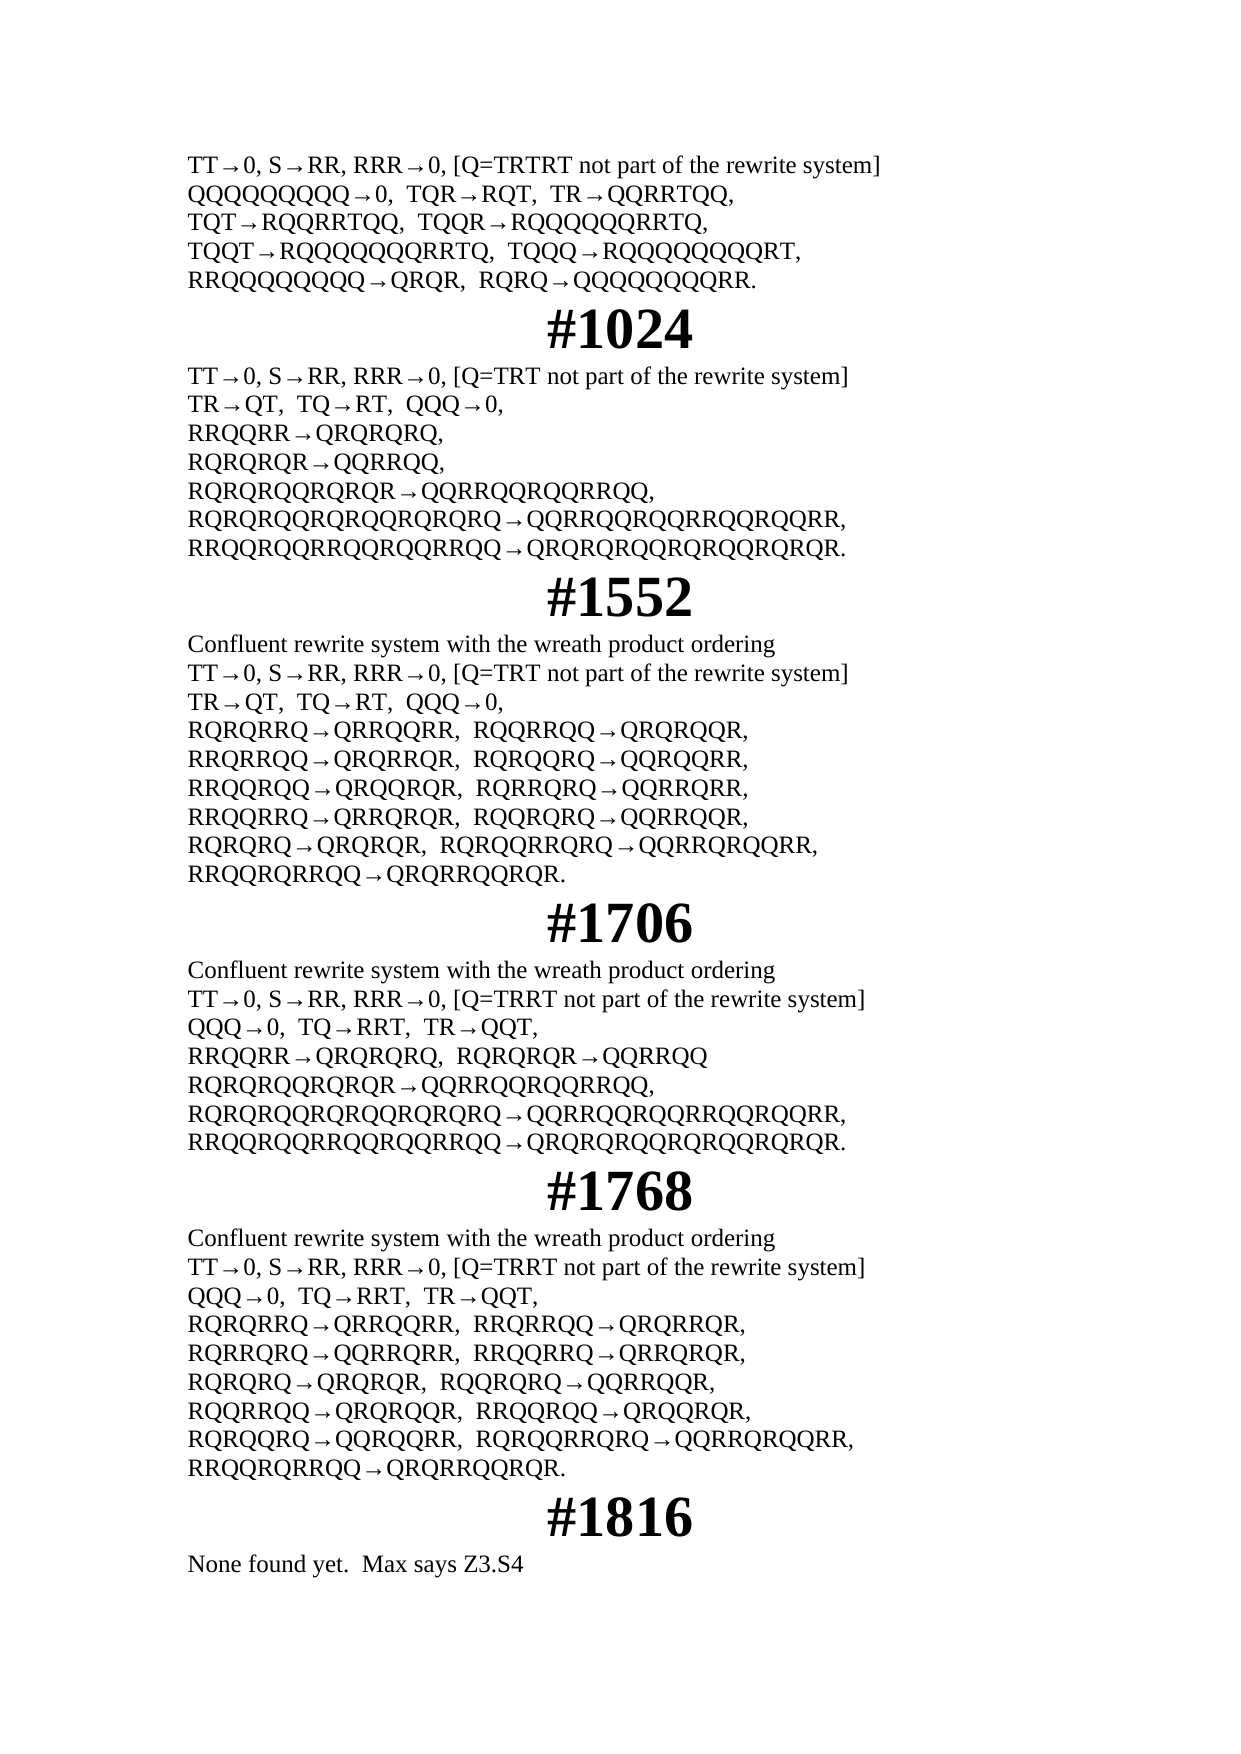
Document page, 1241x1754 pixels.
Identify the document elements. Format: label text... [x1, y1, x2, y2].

text RRQRRQQ→QRQRRQR, RQRQQRQ→QQRQQRR, [187, 744, 1053, 773]
text RQRQRQQRQRQR→QQRRQQRQQRRQQ, [187, 1070, 1053, 1099]
text RRQQRQRRQQ→QRQRRQQRQR. [187, 1453, 1053, 1482]
text RQRQRRQ→QRRQQRR, RRQRRQQ→QRQRRQR, [187, 1309, 1053, 1338]
text RRQQQQQQQQ→QRQR, RQRQ→QQQQQQQQRR. [187, 265, 1053, 294]
text #1816 [187, 1482, 1053, 1549]
text RQRQRQQRQRQR→QQRRQQRQQRRQQ, [187, 476, 1053, 504]
text QQQ→0, TQ→RRT, TR→QQT, [187, 1012, 1053, 1041]
text RRQQRRQ→QRRQRQR, RQQRQRQ→QQRRQQR, [187, 802, 1053, 830]
text RQRQRQ→QRQRQR, RQRQQRRQRQ→QQRRQRQQRR, [187, 830, 1053, 859]
text TQT→RQQRRTQQ, TQQR→RQQQQQQRRTQ, [187, 207, 1053, 236]
text RQRQRRQ→QRRQQRR, RQQRRQQ→QRQRQQR, [187, 715, 1053, 744]
text #1024 [187, 294, 1053, 361]
text RRQQRQQ→QRQQRQR, RQRRQRQ→QQRRQRR, [187, 773, 1053, 802]
text TT→0, S→RR, RRR→0, [Q=TRRT not part of the rewrite system] [187, 984, 1053, 1012]
text RRQQRQQRRQQRQQRRQQ→QRQRQRQQRQRQQRQRQR. [187, 533, 1053, 562]
text TT→0, S→RR, RRR→0, [Q=TRT not part of the rewrite system] [187, 658, 1053, 687]
text Confluent rewrite system with the wreath product ordering [187, 955, 1053, 984]
text RRQQRQRRQQ→QRQRRQQRQR. [187, 859, 1053, 888]
text TR→QT, TQ→RT, QQQ→0, [187, 389, 1053, 418]
text RQRQRQR→QQRRQQ, [187, 447, 1053, 476]
text TQQT→RQQQQQQQRRTQ, TQQQ→RQQQQQQQQRT, [187, 236, 1053, 265]
text #1552 [187, 562, 1053, 629]
text TT→0, S→RR, RRR→0, [Q=TRTRT not part of the rewrite system] [187, 150, 1053, 179]
text Confluent rewrite system with the wreath product ordering [187, 629, 1053, 658]
text TR→QT, TQ→RT, QQQ→0, [187, 687, 1053, 715]
text TT→0, S→RR, RRR→0, [Q=TRT not part of the rewrite system] [187, 361, 1053, 389]
text RQRQRQQRQRQQRQRQRQ→QQRRQQRQQRRQQRQQRR, [187, 504, 1053, 533]
text TT→0, S→RR, RRR→0, [Q=TRRT not part of the rewrite system] [187, 1252, 1053, 1281]
text Confluent rewrite system with the wreath product ordering [187, 1223, 1053, 1252]
text RQRQQRQ→QQRQQRR, RQRQQRRQRQ→QQRRQRQQRR, [187, 1424, 1053, 1453]
text None found yet. Max says Z3.S4 [187, 1549, 1053, 1578]
text RRQQRQQRRQQRQQRRQQ→QRQRQRQQRQRQQRQRQR. [187, 1127, 1053, 1156]
text QQQQQQQQQ→0, TQR→RQT, TR→QQRRTQQ, [187, 179, 1053, 207]
text RRQQRR→QRQRQRQ, RQRQRQR→QQRRQQ [187, 1041, 1053, 1070]
text RQRRQRQ→QQRRQRR, RRQQRRQ→QRRQRQR, [187, 1338, 1053, 1367]
text #1706 [187, 888, 1053, 955]
text RQRQRQ→QRQRQR, RQQRQRQ→QQRRQQR, [187, 1367, 1053, 1396]
text QQQ→0, TQ→RRT, TR→QQT, [187, 1281, 1053, 1309]
text RRQQRR→QRQRQRQ, [187, 418, 1053, 447]
text RQRQRQQRQRQQRQRQRQ→QQRRQQRQQRRQQRQQRR, [187, 1099, 1053, 1127]
text #1768 [187, 1156, 1053, 1223]
text RQQRRQQ→QRQRQQR, RRQQRQQ→QRQQRQR, [187, 1396, 1053, 1424]
